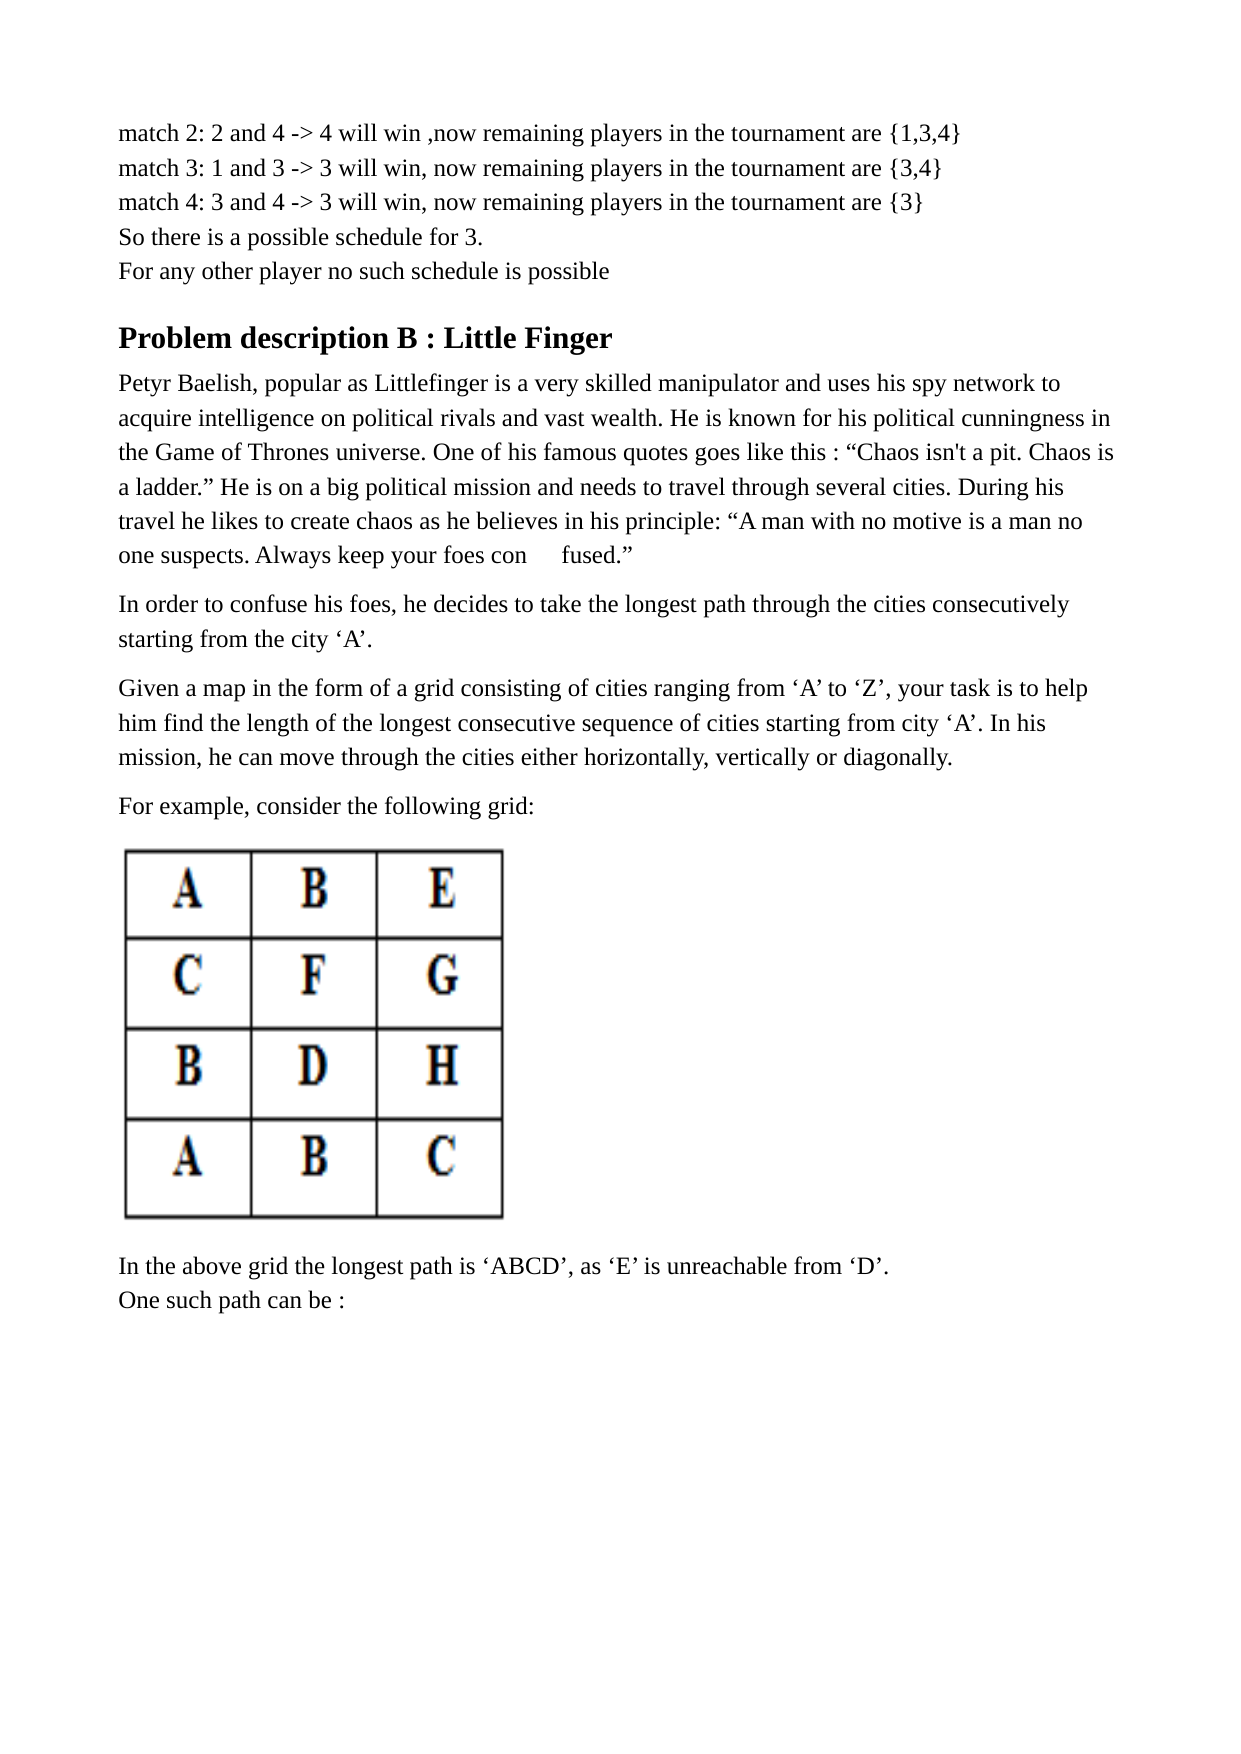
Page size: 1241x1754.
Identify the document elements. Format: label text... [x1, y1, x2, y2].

text Petyr Baelish, popular as Littlefinger is a very skilled manipulator and uses his spy network to acquire intelligence on political rivals and vast wealth. He is known for his political cunningness in the Game of Thrones universe. One of his famous quotes goes like this : “Chaos isn't a pit. Chaos is a ladder.” He is on a big political mission and needs to travel through several cities. During his travel he likes to create chaos as he believes in his principle: “A man with no motive is a man no one suspects. Always keep your foes con fused.” [118, 368, 1122, 569]
subtitle Problem description B : Little Finger [118, 320, 1122, 356]
text In the above grid the longest path is ‘ABCD’, as ‘E’ is unreachable from ‘D’. One such path can be : [118, 1251, 1122, 1314]
text match 2: 2 and 4 -> 4 will win ,now remaining players in the tournament are {1,3,4} match 3: 1 and 3 -> 3 will win, now remaining players in the tournament are {3,4} match 4: 3 and 4 -> 3 will win, now remaining players in the tournament are {3} So there is a possible schedule for 3. For any other player no such schedule is possible [118, 118, 1122, 285]
text Given a map in the form of a grid consisting of cities ranging from ‘A’ to ‘Z’, your task is to help him find the length of the longest consecutive sequence of cities starting from city ‘A’. In his mission, he can move through the cities either horizontally, vertically or diagonally. [118, 673, 1122, 771]
text For example, consider the following grid: [118, 791, 1122, 820]
text In order to confuse his foes, he decides to take the longest path through the cities consecutively starting from the city ‘A’. [118, 589, 1122, 653]
picture [118, 840, 509, 1231]
